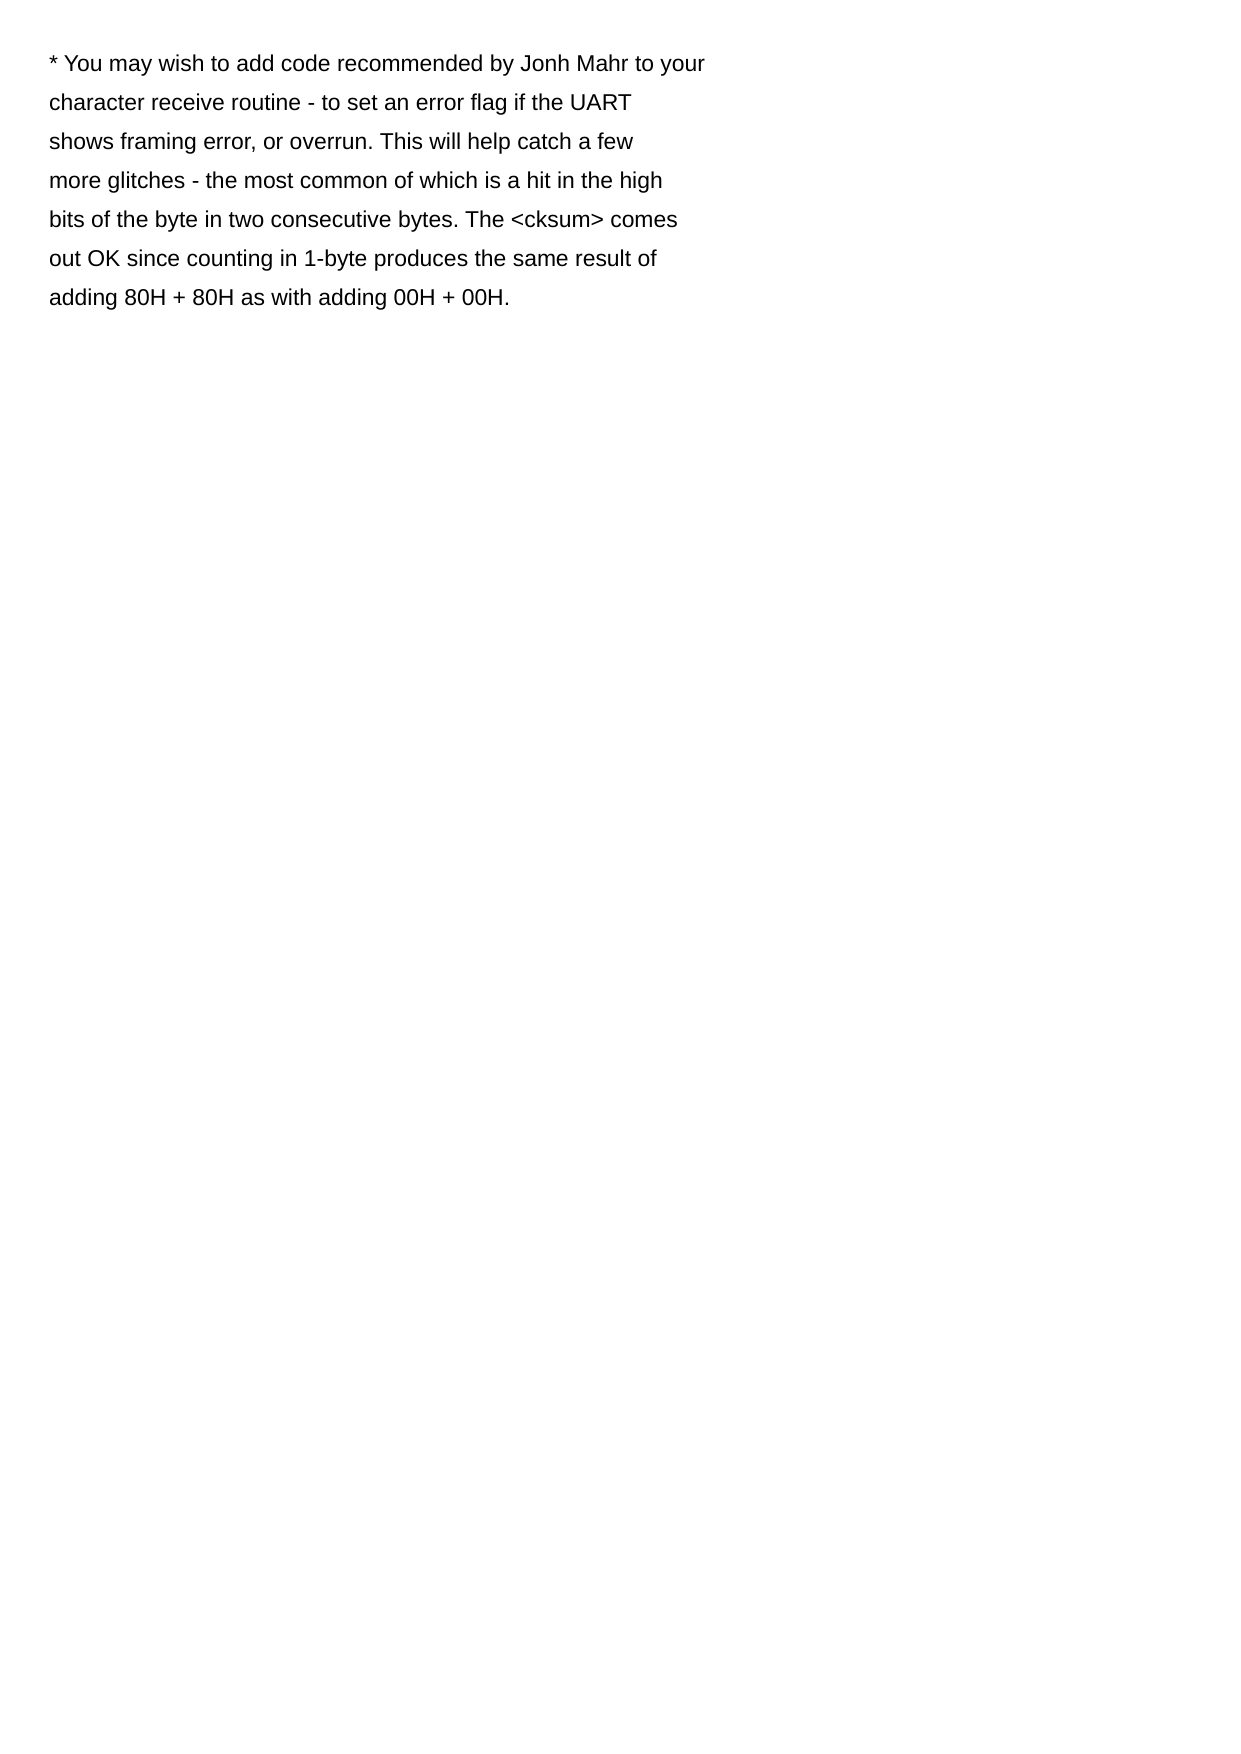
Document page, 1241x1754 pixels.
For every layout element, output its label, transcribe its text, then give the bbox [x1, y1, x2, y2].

text out OK since counting in 1-byte produces the same result of [49, 245, 1187, 271]
text * You may wish to add code recommended by Jonh Mahr to your [49, 50, 1187, 77]
text adding 80H + 80H as with adding 00H + 00H. [49, 283, 1187, 310]
text character receive routine - to set an error flag if the UART [49, 89, 1187, 116]
text shows framing error, or overrun. This will help catch a few [49, 128, 1187, 154]
text more glitches - the most common of which is a hit in the high [49, 167, 1187, 193]
text bits of the byte in two consecutive bytes. The <cksum> comes [49, 206, 1187, 232]
